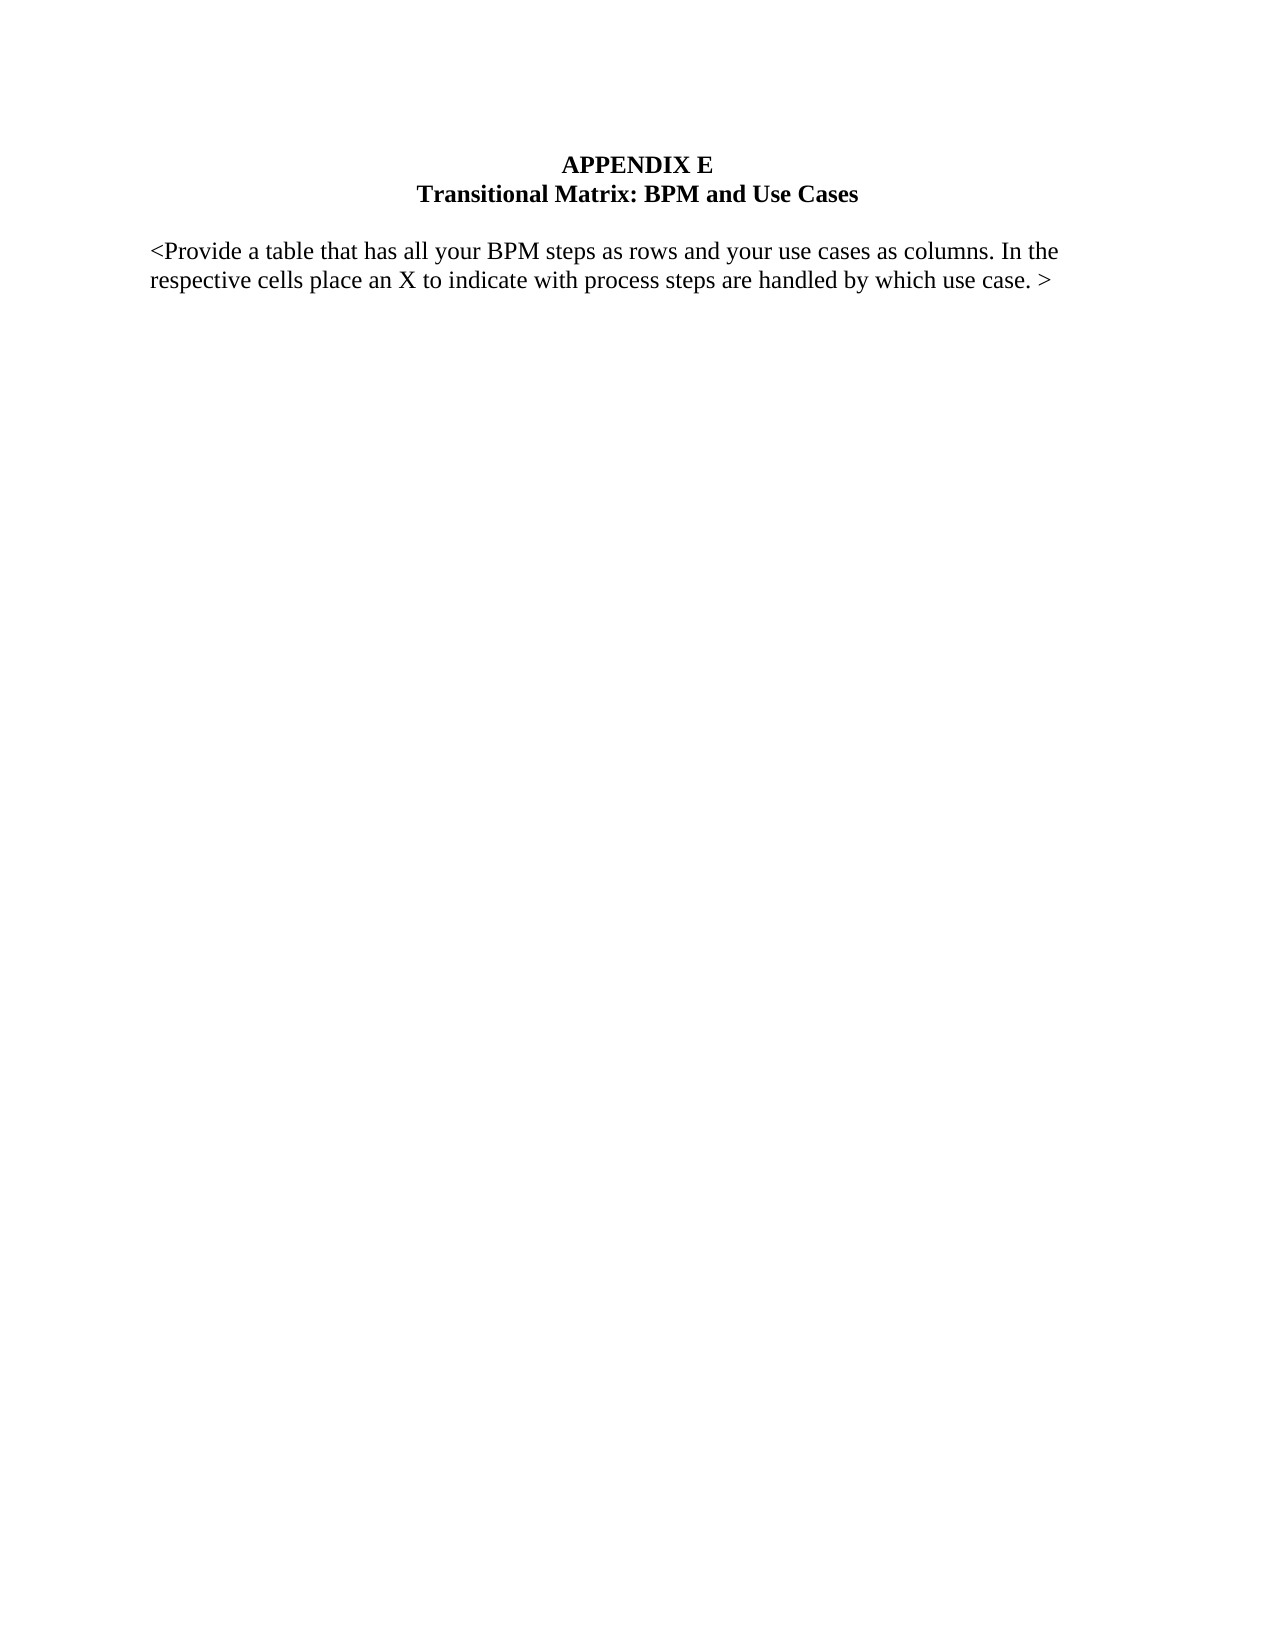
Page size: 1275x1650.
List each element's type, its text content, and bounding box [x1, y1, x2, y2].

text APPENDIX E Transitional Matrix: BPM and Use Cases [150, 150, 1125, 207]
text <Provide a table that has all your BPM steps as rows and your use cases as columns. In the respective cells place an X to indicate with process steps are handled by which use case. > [150, 236, 1125, 294]
